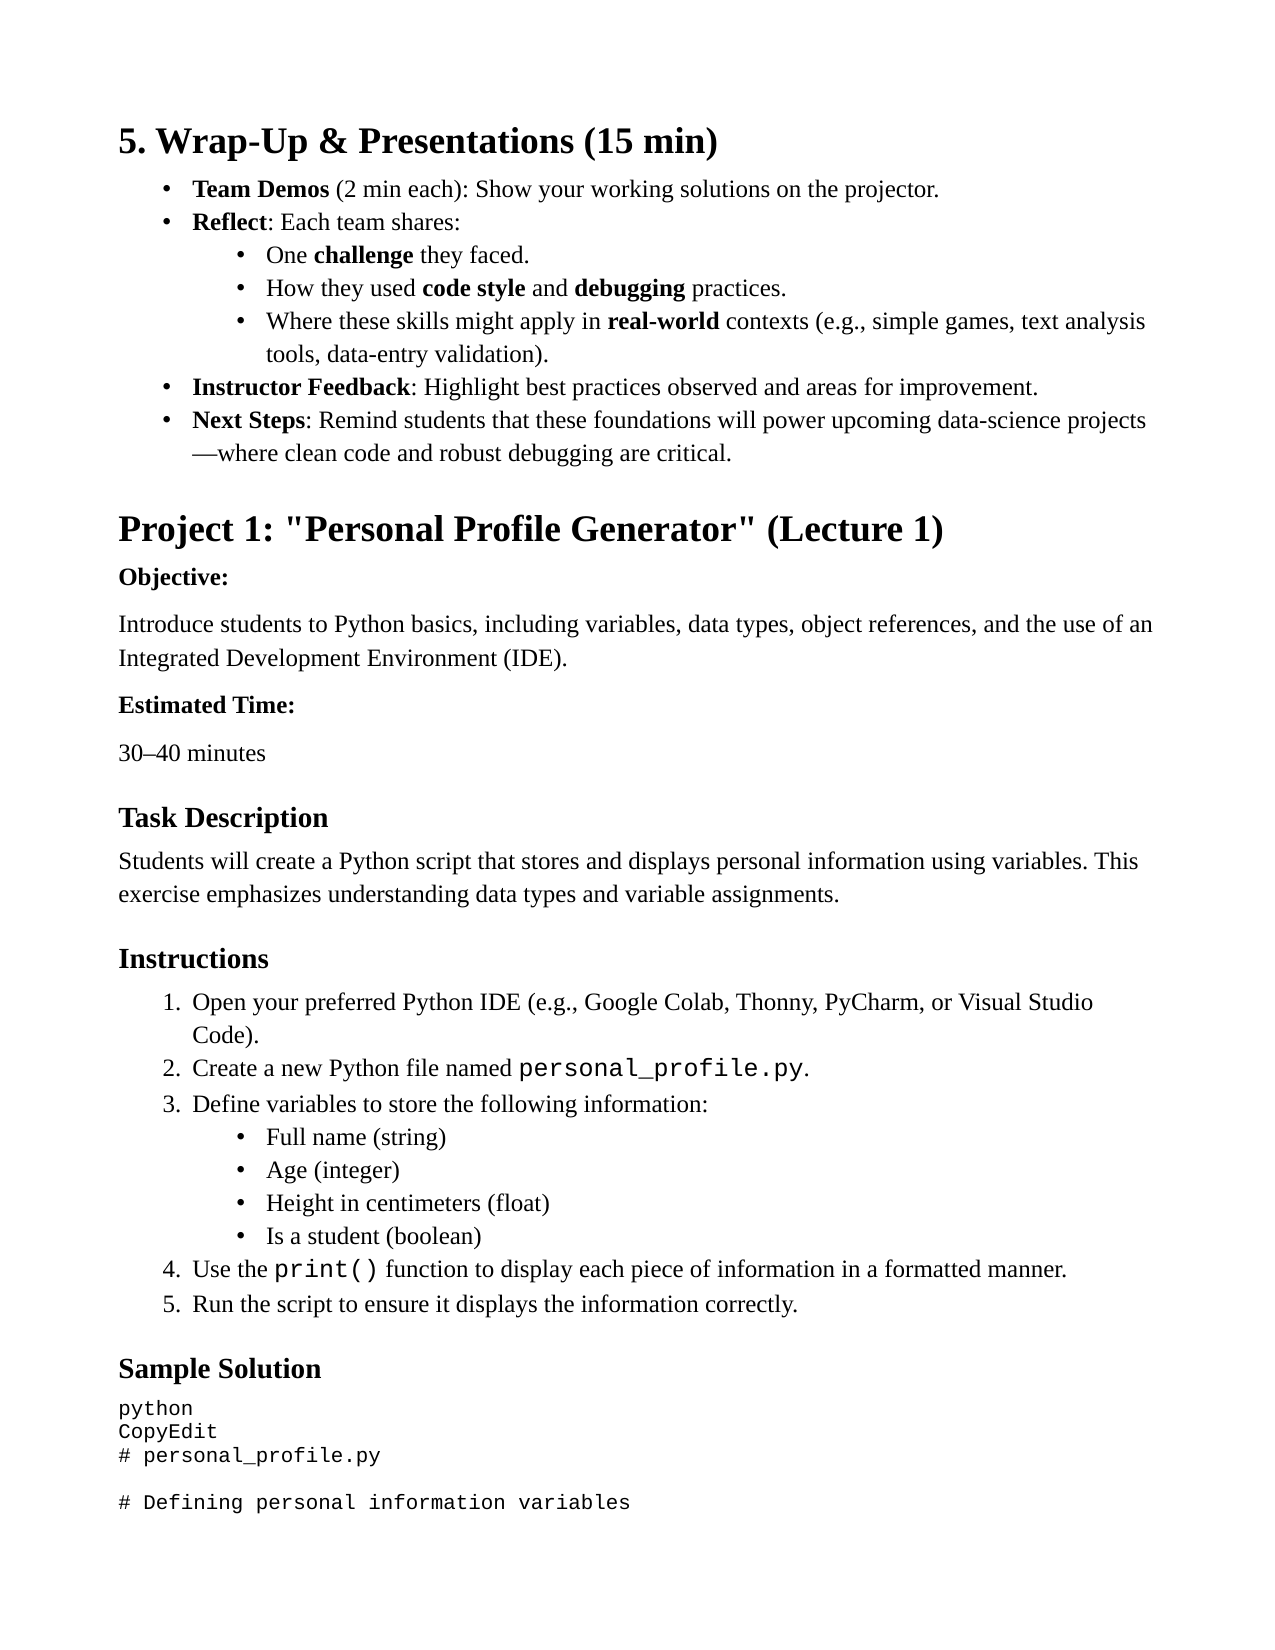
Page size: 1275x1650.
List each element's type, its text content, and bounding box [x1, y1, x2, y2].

list Team Demos (2 min each): Show your working solutions on the projector. [162, 174, 1157, 202]
subtitle 5. Wrap-Up & Presentations (15 min) [118, 118, 1157, 161]
list Instructor Feedback: Highlight best practices observed and areas for improvement. [162, 372, 1157, 401]
list Run the script to ensure it displays the information correctly. [162, 1289, 1157, 1318]
text Students will create a Python script that stores and displays personal information using variables. This exercise emphasizes understanding data types and variable assignments. [118, 846, 1157, 908]
list Reflect: Each team shares: [162, 207, 1157, 236]
list Is a student (boolean) [236, 1221, 1157, 1249]
list Create a new Python file named personal_profile.py. [162, 1053, 1157, 1084]
text Introduce students to Python basics, including variables, data types, object references, and the use of an Integrated Development Environment (IDE). [118, 609, 1157, 671]
subtitle Project 1: "Personal Profile Generator" (Lecture 1) [118, 506, 1157, 549]
list Full name (string) [236, 1122, 1157, 1151]
list Where these skills might apply in real-world contexts (e.g., simple games, text analysis tools, data-entry validation). [236, 306, 1157, 368]
list Use the print() function to display each piece of information in a formatted manner. [162, 1254, 1157, 1285]
text Estimated Time: [118, 690, 1157, 719]
text # Defining personal information variables [118, 1492, 1157, 1516]
subtitle Sample Solution [118, 1351, 1157, 1385]
subtitle Task Description [118, 800, 1157, 833]
list How they used code style and debugging practices. [236, 273, 1157, 302]
list Height in centimeters (float) [236, 1188, 1157, 1217]
list Age (integer) [236, 1155, 1157, 1183]
text Objective: [118, 562, 1157, 591]
list One challenge they faced. [236, 240, 1157, 268]
text # personal_profile.py [118, 1445, 1157, 1468]
text 30–40 minutes [118, 738, 1157, 767]
list Define variables to store the following information: [162, 1089, 1157, 1117]
list Open your preferred Python IDE (e.g., Google Colab, Thonny, PyCharm, or Visual Studio Code). [162, 987, 1157, 1049]
text python [118, 1397, 1157, 1421]
text CopyEdit [118, 1421, 1157, 1445]
subtitle Instructions [118, 941, 1157, 975]
list Next Steps: Remind students that these foundations will power upcoming data-science projects—where clean code and robust debugging are critical. [162, 405, 1157, 467]
